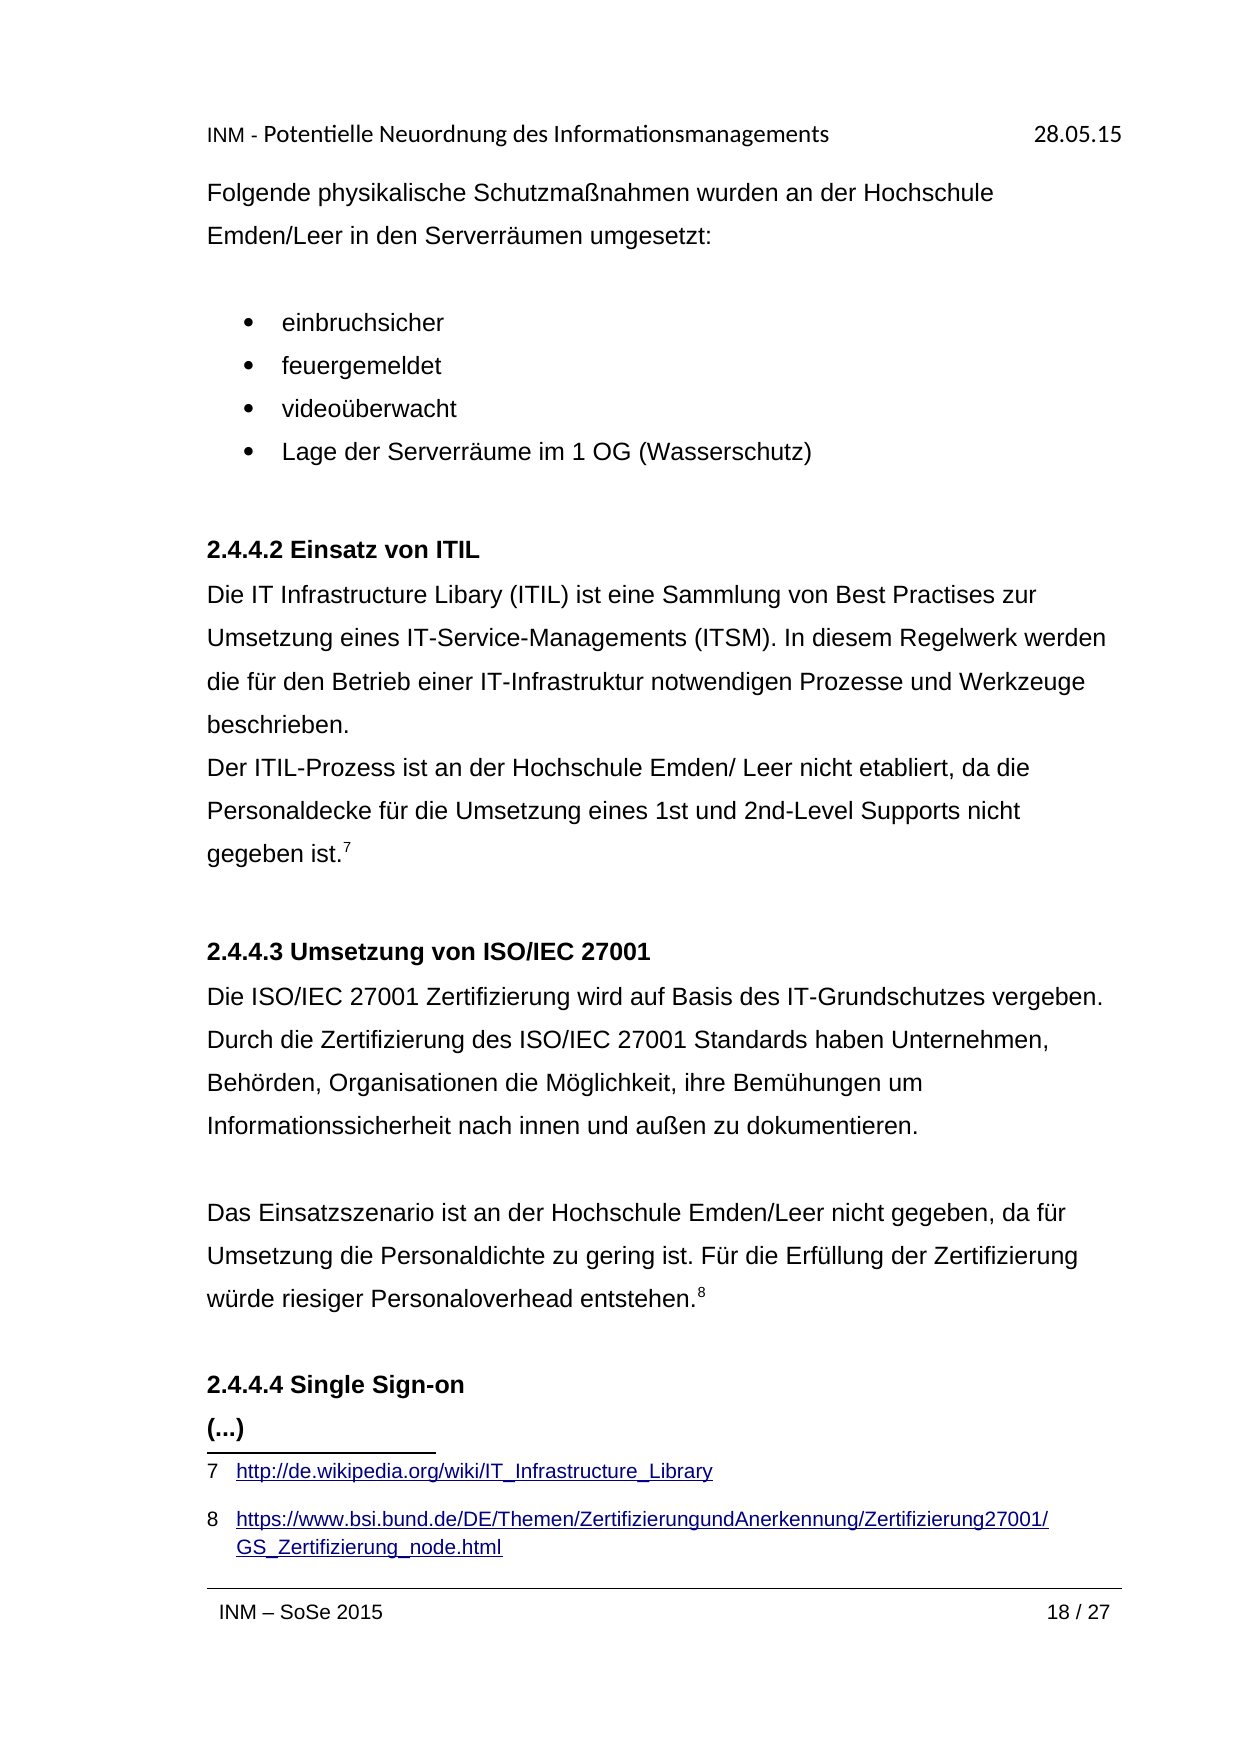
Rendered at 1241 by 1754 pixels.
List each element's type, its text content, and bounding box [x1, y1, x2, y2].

subtitle 2.4.4.2 Einsatz von ITIL [207, 535, 1122, 563]
text https://www.bsi.bund.de/DE/Themen/ZertifizierungundAnerkennung/Zertifizierung27001/GS_Zertifizierung_node.html [207, 1507, 1122, 1559]
text Die ISO/IEC 27001 Zertifizierung wird auf Basis des IT-Grundschutzes vergeben. Durch die Zertifizierung des ISO/IEC 27001 Standards haben Unternehmen, Behörden, Organisationen die Möglichkeit, ihre Bemühungen um Informationssicherheit nach innen und außen zu dokumentieren. [207, 982, 1122, 1140]
text Die IT Infrastructure Libary (ITIL) ist eine Sammlung von Best Practises zur Umsetzung eines IT-Service-Managements (ITSM). In diesem Regelwerk werden die für den Betrieb einer IT-Infrastruktur notwendigen Prozesse und Werkzeuge beschrieben. [207, 580, 1122, 738]
text 2.4.4.4 Single Sign-on [207, 1370, 1122, 1399]
text Folgende physikalische Schutzmaßnahmen wurden an der Hochschule Emden/Leer in den Serverräumen umgesetzt: [207, 178, 1122, 250]
list Lage der Serverräume im 1 OG (Wasserschutz) [244, 437, 1122, 466]
text Das Einsatzszenario ist an der Hochschule Emden/Leer nicht gegeben, da für Umsetzung die Personaldichte zu gering ist. Für die Erfüllung der Zertifizierung würde riesiger Personaloverhead entstehen. [207, 1197, 1122, 1312]
text Der ITIL-Prozess ist an der Hochschule Emden/ Leer nicht etabliert, da die Personaldecke für die Umsetzung eines 1st und 2nd-Level Supports nicht gegeben ist. [207, 753, 1122, 868]
text http://de.wikipedia.org/wiki/IT_Infrastructure_Library [207, 1459, 1122, 1483]
list feuergemeldet [244, 351, 1122, 379]
subtitle 2.4.4.3 Umsetzung von ISO/IEC 27001 [207, 936, 1122, 965]
text (...) [207, 1413, 1122, 1442]
list einbruchsicher [244, 307, 1122, 336]
list videoüberwacht [244, 394, 1122, 423]
